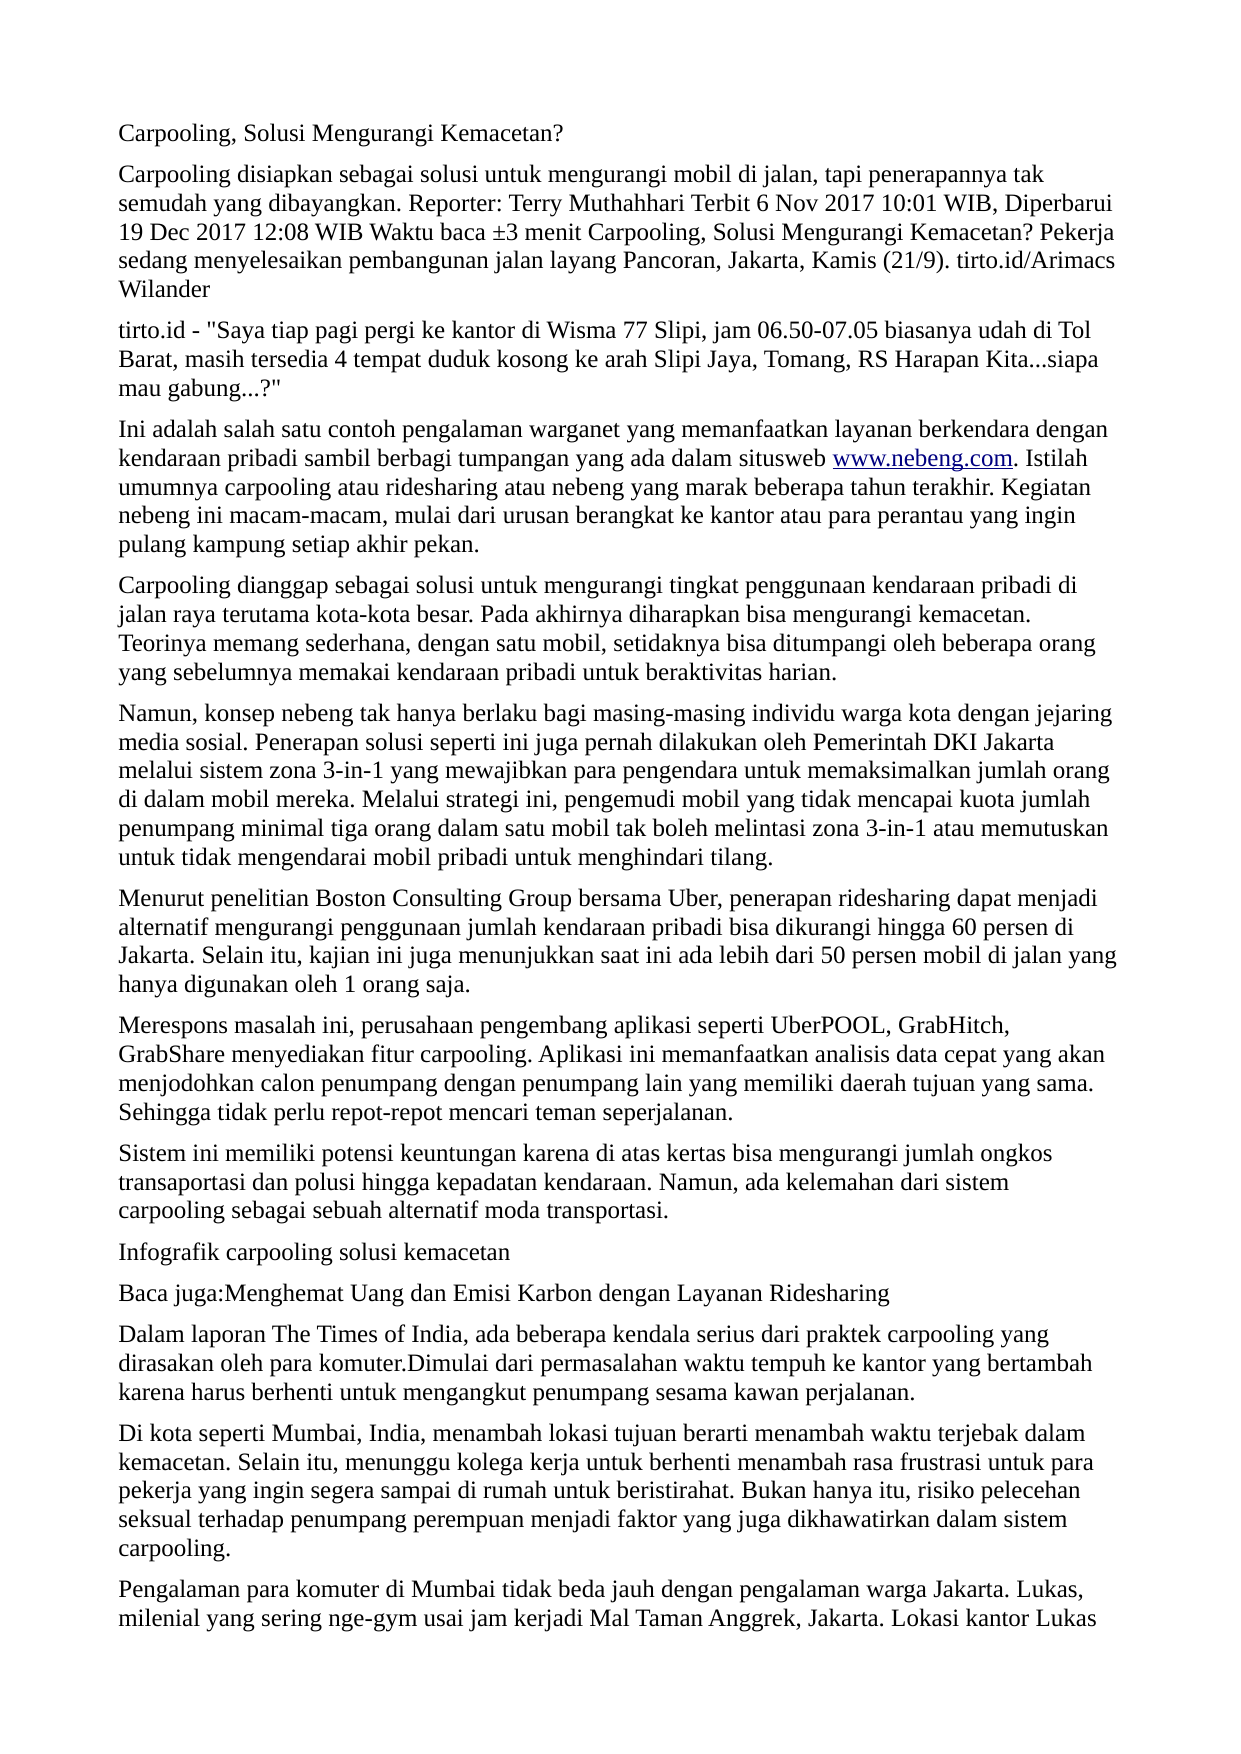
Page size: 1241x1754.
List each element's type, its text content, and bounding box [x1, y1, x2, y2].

text Infografik carpooling solusi kemacetan [118, 1237, 1122, 1266]
text Sistem ini memiliki potensi keuntungan karena di atas kertas bisa mengurangi jumlah ongkos transaportasi dan polusi hingga kepadatan kendaraan. Namun, ada kelemahan dari sistem carpooling sebagai sebuah alternatif moda transportasi. [118, 1138, 1122, 1224]
text Pengalaman para komuter di Mumbai tidak beda jauh dengan pengalaman warga Jakarta. Lukas, milenial yang sering nge-gym usai jam kerjadi Mal Taman Anggrek, Jakarta. Lokasi kantor Lukas [118, 1574, 1122, 1632]
text Merespons masalah ini, perusahaan pengembang aplikasi seperti UberPOOL, GrabHitch, GrabShare menyediakan fitur carpooling. Aplikasi ini memanfaatkan analisis data cepat yang akan menjodohkan calon penumpang dengan penumpang lain yang memiliki daerah tujuan yang sama. Sehingga tidak perlu repot-repot mencari teman seperjalanan. [118, 1011, 1122, 1126]
text Dalam laporan The Times of India, ada beberapa kendala serius dari praktek carpooling yang dirasakan oleh para komuter.Dimulai dari permasalahan waktu tempuh ke kantor yang bertambah karena harus berhenti untuk mengangkut penumpang sesama kawan perjalanan. [118, 1319, 1122, 1406]
text tirto.id - "Saya tiap pagi pergi ke kantor di Wisma 77 Slipi, jam 06.50-07.05 biasanya udah di Tol Barat, masih tersedia 4 tempat duduk kosong ke arah Slipi Jaya, Tomang, RS Harapan Kita...siapa mau gabung...?" [118, 316, 1122, 402]
text Menurut penelitian Boston Consulting Group bersama Uber, penerapan ridesharing dapat menjadi alternatif mengurangi penggunaan jumlah kendaraan pribadi bisa dikurangi hingga 60 persen di Jakarta. Selain itu, kajian ini juga menunjukkan saat ini ada lebih dari 50 persen mobil di jalan yang hanya digunakan oleh 1 orang saja. [118, 883, 1122, 998]
text Di kota seperti Mumbai, India, menambah lokasi tujuan berarti menambah waktu terjebak dalam kemacetan. Selain itu, menunggu kolega kerja untuk berhenti menambah rasa frustrasi untuk para pekerja yang ingin segera sampai di rumah untuk beristirahat. Bukan hanya itu, risiko pelecehan seksual terhadap penumpang perempuan menjadi faktor yang juga dikhawatirkan dalam sistem carpooling. [118, 1418, 1122, 1562]
text Namun, konsep nebeng tak hanya berlaku bagi masing-masing individu warga kota dengan jejaring media sosial. Penerapan solusi seperti ini juga pernah dilakukan oleh Pemerintah DKI Jakarta melalui sistem zona 3-in-1 yang mewajibkan para pengendara untuk memaksimalkan jumlah orang di dalam mobil mereka. Melalui strategi ini, pengemudi mobil yang tidak mencapai kuota jumlah penumpang minimal tiga orang dalam satu mobil tak boleh melintasi zona 3-in-1 atau memutuskan untuk tidak mengendarai mobil pribadi untuk menghindari tilang. [118, 698, 1122, 871]
text Baca juga:Menghemat Uang dan Emisi Karbon dengan Layanan Ridesharing [118, 1278, 1122, 1307]
text Carpooling disiapkan sebagai solusi untuk mengurangi mobil di jalan, tapi penerapannya tak semudah yang dibayangkan. Reporter: Terry Muthahhari Terbit 6 Nov 2017 10:01 WIB, Diperbarui 19 Dec 2017 12:08 WIB Waktu baca ±3 menit Carpooling, Solusi Mengurangi Kemacetan? Pekerja sedang menyelesaikan pembangunan jalan layang Pancoran, Jakarta, Kamis (21/9). tirto.id/Arimacs Wilander [118, 159, 1122, 303]
text Carpooling dianggap sebagai solusi untuk mengurangi tingkat penggunaan kendaraan pribadi di jalan raya terutama kota-kota besar. Pada akhirnya diharapkan bisa mengurangi kemacetan. Teorinya memang sederhana, dengan satu mobil, setidaknya bisa ditumpangi oleh beberapa orang yang sebelumnya memakai kendaraan pribadi untuk beraktivitas harian. [118, 571, 1122, 686]
text Ini adalah salah satu contoh pengalaman warganet yang memanfaatkan layanan berkendara dengan kendaraan pribadi sambil berbagi tumpangan yang ada dalam situsweb www.nebeng.com. Istilah umumnya carpooling atau ridesharing atau nebeng yang marak beberapa tahun terakhir. Kegiatan nebeng ini macam-macam, mulai dari urusan berangkat ke kantor atau para perantau yang ingin pulang kampung setiap akhir pekan. [118, 414, 1122, 558]
text Carpooling, Solusi Mengurangi Kemacetan? [118, 118, 1122, 147]
